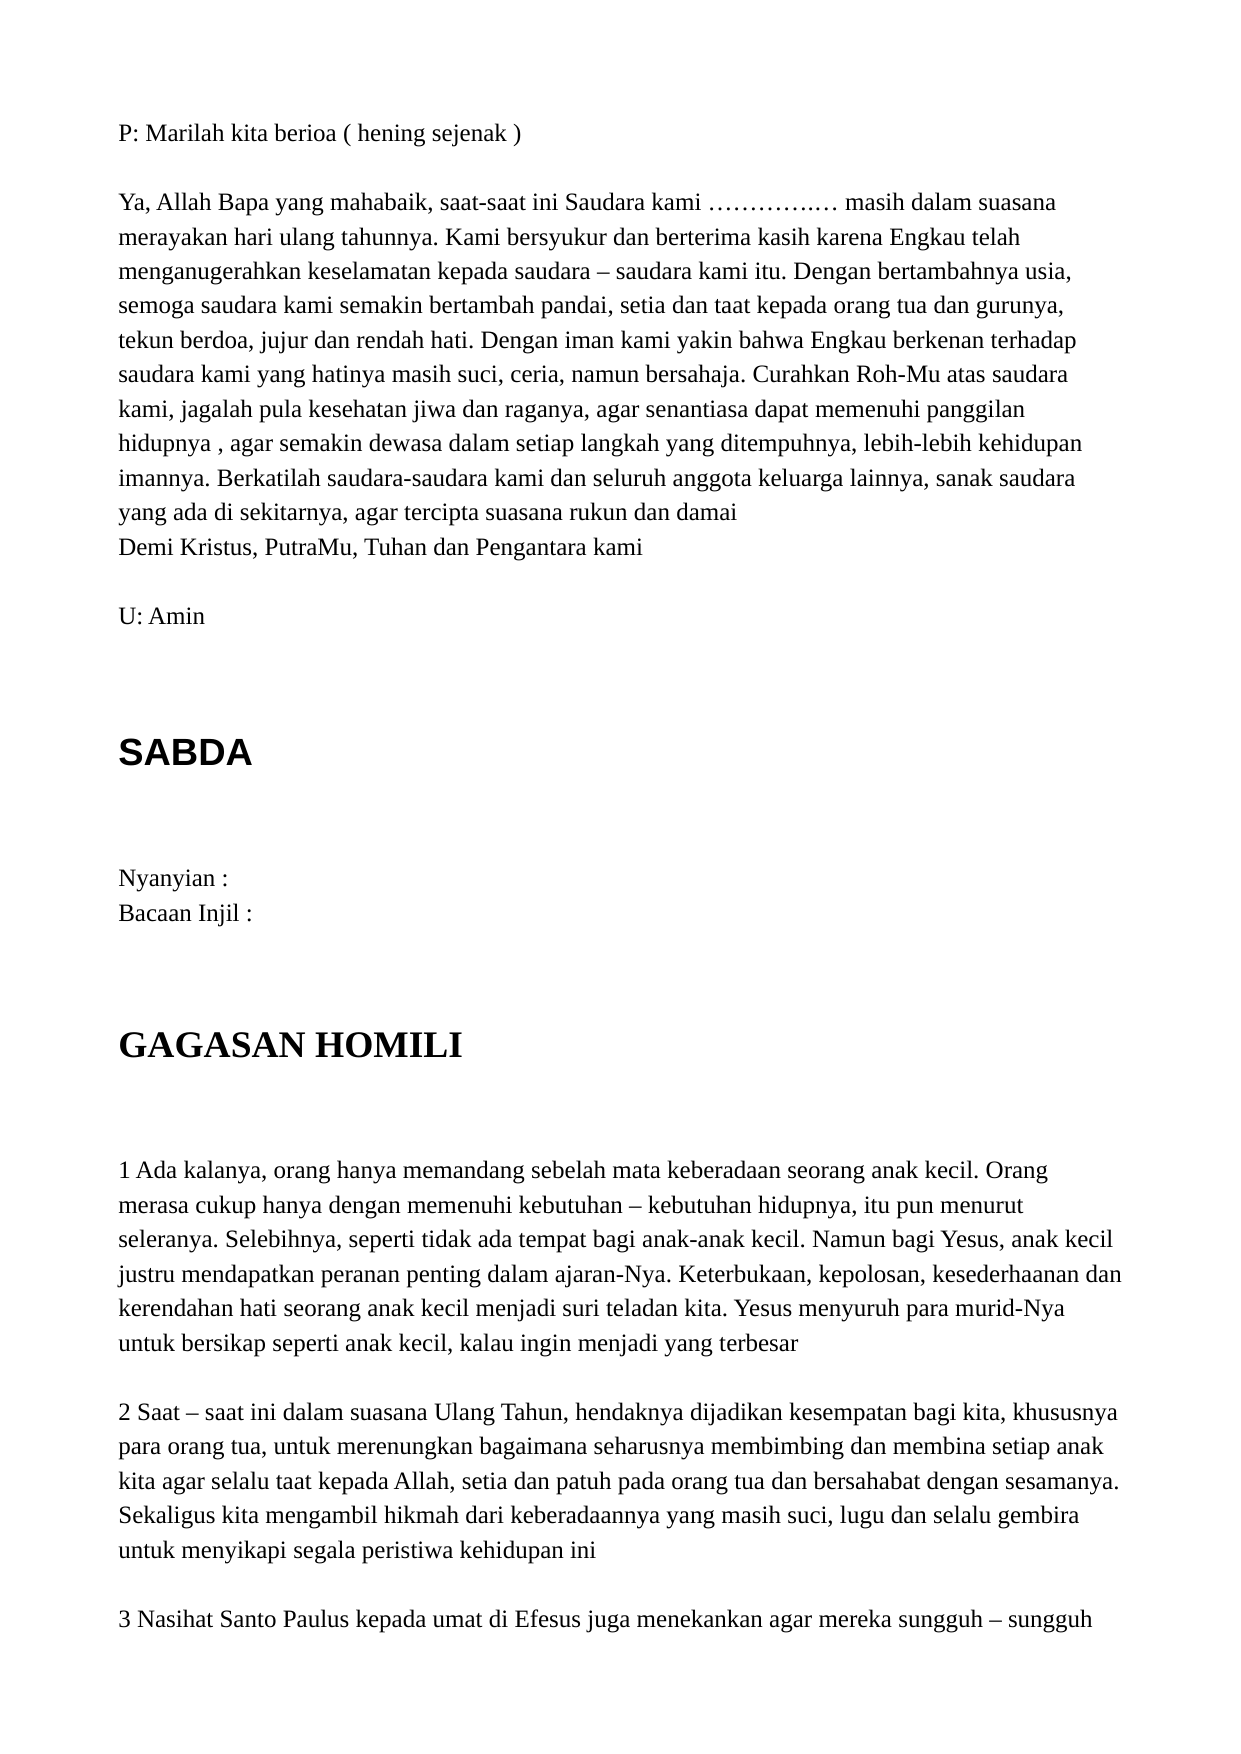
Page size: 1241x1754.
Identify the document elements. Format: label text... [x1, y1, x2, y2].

subtitle SABDA [118, 729, 1122, 817]
text Ya, Allah Bapa yang mahabaik, saat-saat ini Saudara kami ………….… masih dalam suasana merayakan hari ulang tahunnya. Kami bersyukur dan berterima kasih karena Engkau telah menganugerahkan keselamatan kepada saudara – saudara kami itu. Dengan bertambahnya usia, semoga saudara kami semakin bertambah pandai, setia dan taat kepada orang tua dan gurunya, tekun berdoa, jujur dan rendah hati. Dengan iman kami yakin bahwa Engkau berkenan terhadap saudara kami yang hatinya masih suci, ceria, namun bersahaja. Curahkan Roh-Mu atas saudara kami, jagalah pula kesehatan jiwa dan raganya, agar senantiasa dapat memenuhi panggilan hidupnya , agar semakin dewasa dalam setiap langkah yang ditempuhnya, lebih-lebih kehidupan imannya. Berkatilah saudara-saudara kami dan seluruh anggota keluarga lainnya, sanak saudara yang ada di sekitarnya, agar tercipta suasana rukun dan damai Demi Kristus, PutraMu, Tuhan dan Pengantara kami [118, 187, 1122, 595]
subtitle GAGASAN HOMILI [118, 1022, 1122, 1108]
text U: Amin [118, 601, 1122, 698]
text P: Marilah kita berioa ( hening sejenak ) [118, 118, 1122, 181]
text Nyanyian : Bacaan Injil : [118, 829, 1122, 996]
text 1 Ada kalanya, orang hanya memandang sebelah mata keberadaan seorang anak kecil. Orang merasa cukup hanya dengan memenuhi kebutuhan – kebutuhan hidupnya, itu pun menurut seleranya. Selebihnya, seperti tidak ada tempat bagi anak-anak kecil. Namun bagi Yesus, anak kecil justru mendapatkan peranan penting dalam ajaran-Nya. Keterbukaan, kepolosan, kesederhaanan dan kerendahan hati seorang anak kecil menjadi suri teladan kita. Yesus menyuruh para murid-Nya untuk bersikap seperti anak kecil, kalau ingin menjadi yang terbesar 2 Saat – saat ini dalam suasana Ulang Tahun, hendaknya dijadikan kesempatan bagi kita, khususnya para orang tua, untuk merenungkan bagaimana seharusnya membimbing dan membina setiap anak kita agar selalu taat kepada Allah, setia dan patuh pada orang tua dan bersahabat dengan sesamanya. Sekaligus kita mengambil hikmah dari keberadaannya yang masih suci, lugu dan selalu gembira untuk menyikapi segala peristiwa kehidupan ini 3 Nasihat Santo Paulus kepada umat di Efesus juga menekankan agar mereka sungguh – sungguh [118, 1121, 1122, 1632]
